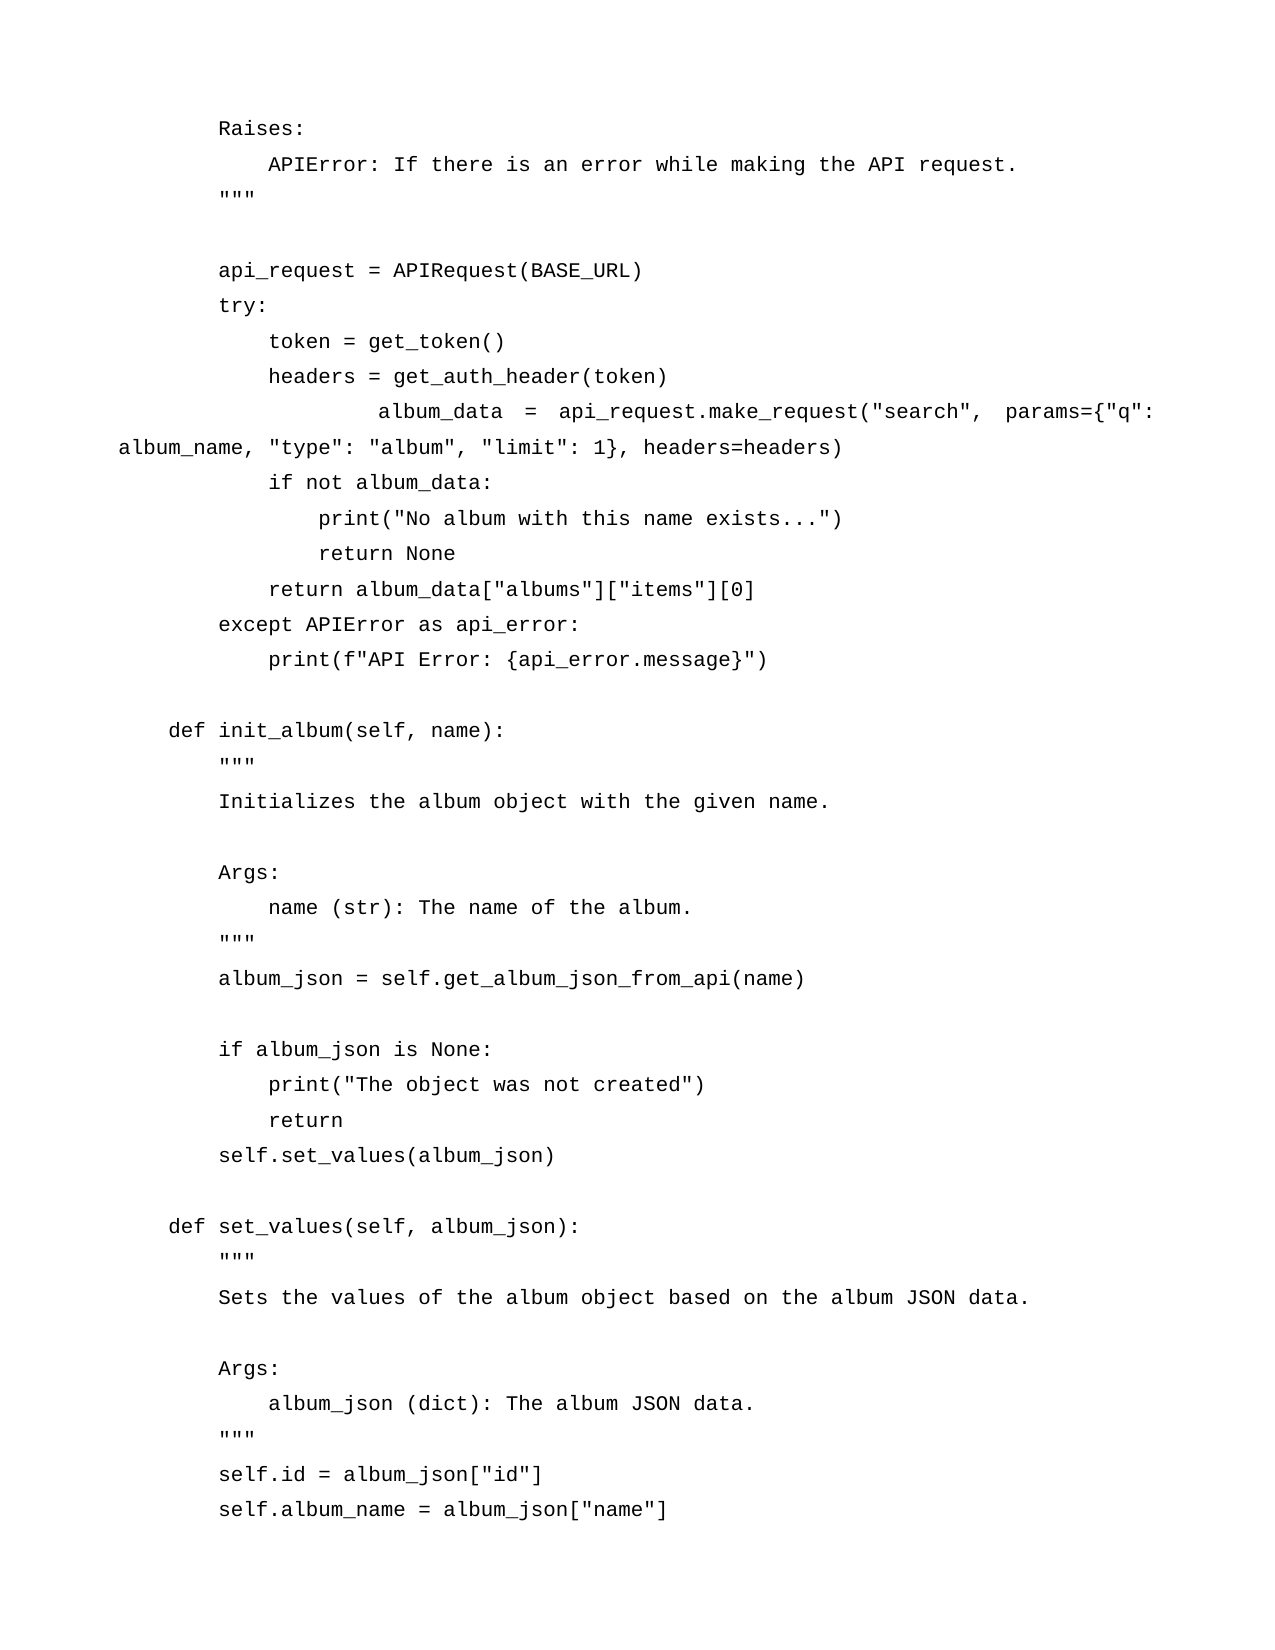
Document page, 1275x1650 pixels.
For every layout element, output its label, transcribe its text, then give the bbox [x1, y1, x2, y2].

text album_data = api_request.make_request("search", params={"q": album_name, "type": "album", "limit": 1}, headers=headers) [118, 401, 1157, 461]
text APIError: If there is an error while making the API request. [118, 153, 1157, 177]
text """ [118, 1428, 1157, 1452]
text Initializes the album object with the given name. [118, 791, 1157, 815]
text Sets the values of the album object based on the album JSON data. [118, 1287, 1157, 1311]
text token = get_token() [118, 331, 1157, 354]
text def set_values(self, album_json): [118, 1216, 1157, 1240]
text name (str): The name of the album. [118, 897, 1157, 921]
text api_request = APIRequest(BASE_URL) [118, 260, 1157, 283]
text if album_json is None: [118, 1039, 1157, 1063]
text return album_data["albums"]["items"][0] [118, 578, 1157, 602]
text if not album_data: [118, 472, 1157, 496]
text self.set_values(album_json) [118, 1145, 1157, 1169]
text Args: [118, 1358, 1157, 1381]
text try: [118, 295, 1157, 319]
text return None [118, 543, 1157, 567]
text album_json = self.get_album_json_from_api(name) [118, 968, 1157, 992]
text self.album_name = album_json["name"] [118, 1499, 1157, 1523]
text """ [118, 1251, 1157, 1275]
text """ [118, 189, 1157, 213]
text print("No album with this name exists...") [118, 508, 1157, 531]
text self.id = album_json["id"] [118, 1464, 1157, 1488]
text """ [118, 933, 1157, 956]
text print(f"API Error: {api_error.message}") [118, 649, 1157, 673]
text Args: [118, 862, 1157, 886]
text print("The object was not created") [118, 1074, 1157, 1098]
text def init_album(self, name): [118, 720, 1157, 744]
text headers = get_auth_header(token) [118, 366, 1157, 390]
text return [118, 1110, 1157, 1133]
text album_json (dict): The album JSON data. [118, 1393, 1157, 1417]
text """ [118, 756, 1157, 779]
text Raises: [118, 118, 1157, 142]
text except APIError as api_error: [118, 614, 1157, 638]
